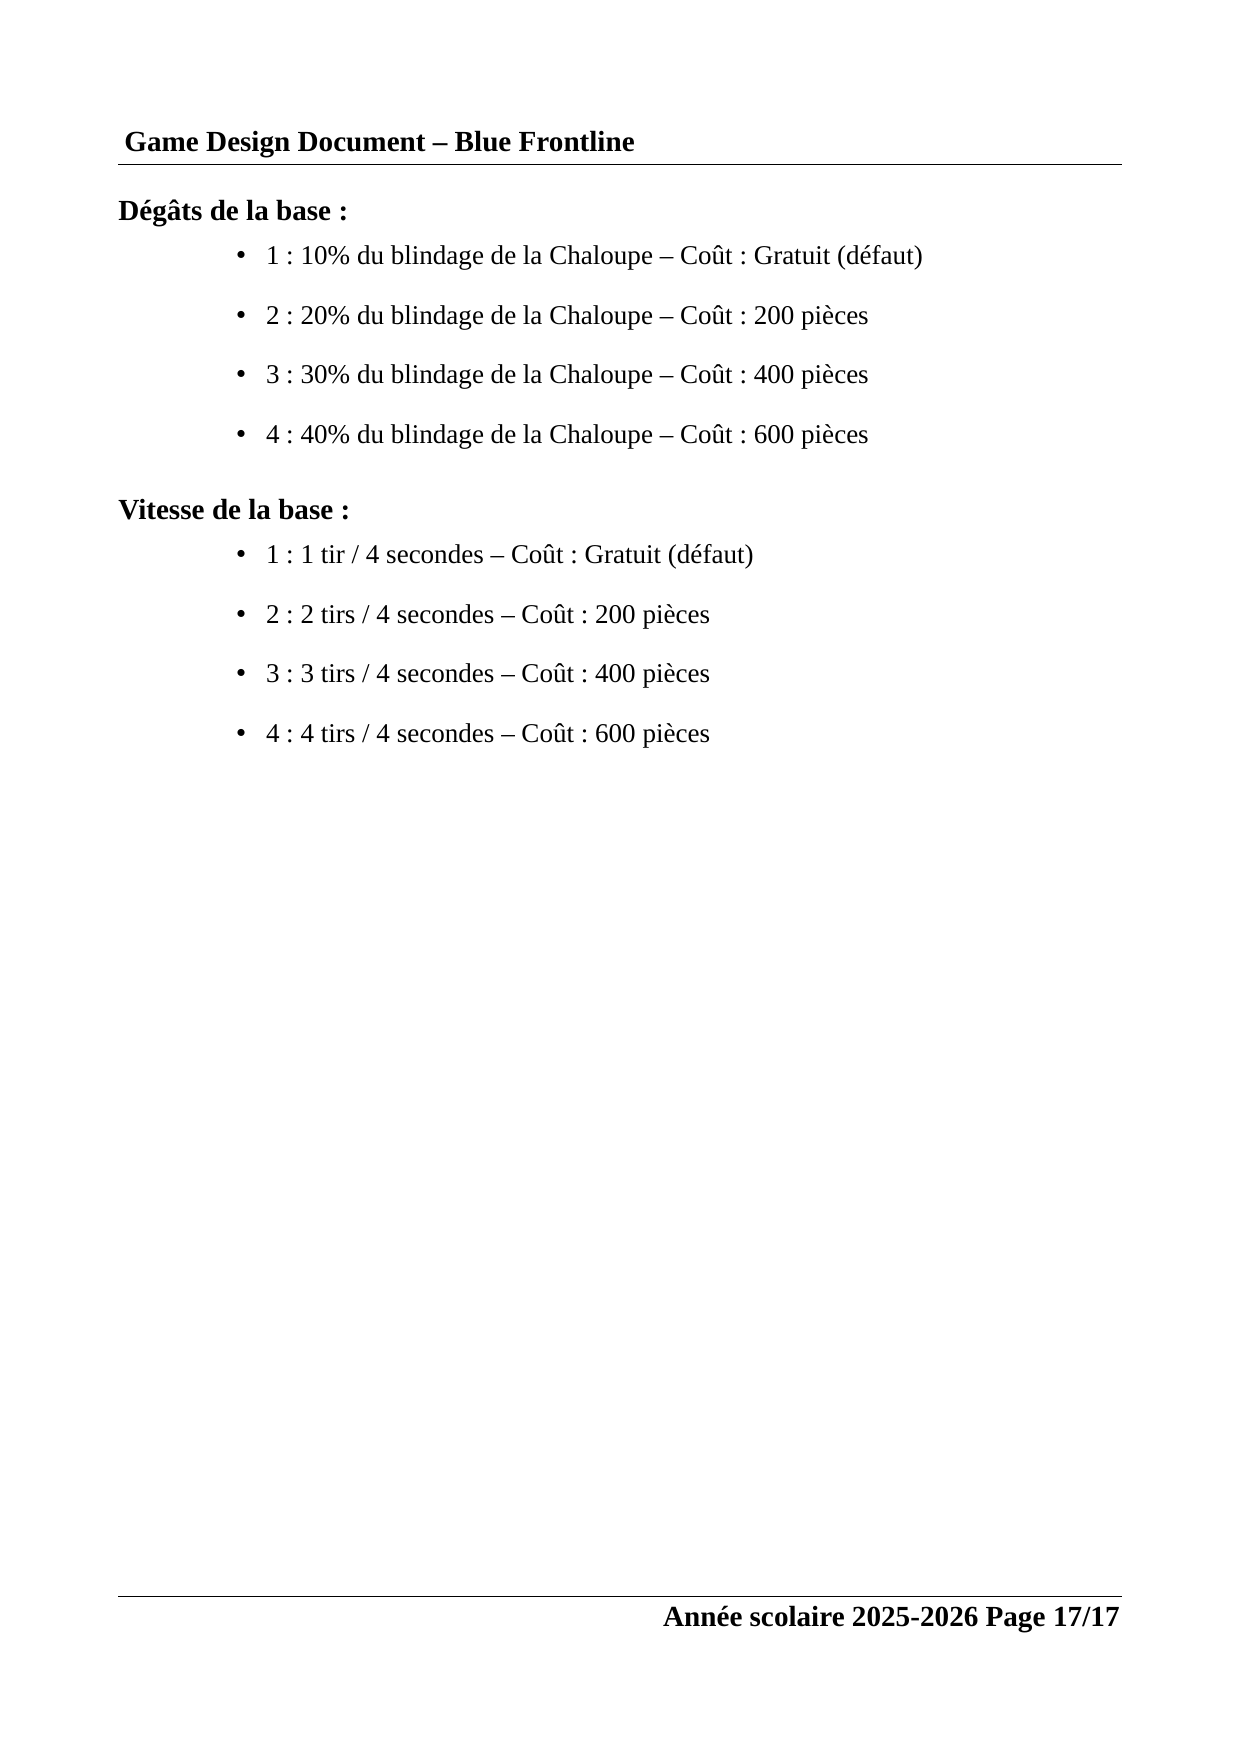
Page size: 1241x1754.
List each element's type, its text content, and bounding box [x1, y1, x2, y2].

subtitle Dégâts de la base : [118, 193, 1122, 227]
list 1 : 1 tir / 4 secondes – Coût : Gratuit (défaut) [236, 538, 1122, 569]
list 2 : 20% du blindage de la Chaloupe – Coût : 200 pièces [236, 299, 1122, 330]
subtitle Vitesse de la base : [118, 492, 1122, 526]
list 1 : 10% du blindage de la Chaloupe – Coût : Gratuit (défaut) [236, 239, 1122, 270]
list 4 : 4 tirs / 4 secondes – Coût : 600 pièces [236, 717, 1122, 748]
list 3 : 30% du blindage de la Chaloupe – Coût : 400 pièces [236, 358, 1122, 389]
list 4 : 40% du blindage de la Chaloupe – Coût : 600 pièces [236, 418, 1122, 449]
list 2 : 2 tirs / 4 secondes – Coût : 200 pièces [236, 598, 1122, 629]
list 3 : 3 tirs / 4 secondes – Coût : 400 pièces [236, 657, 1122, 688]
